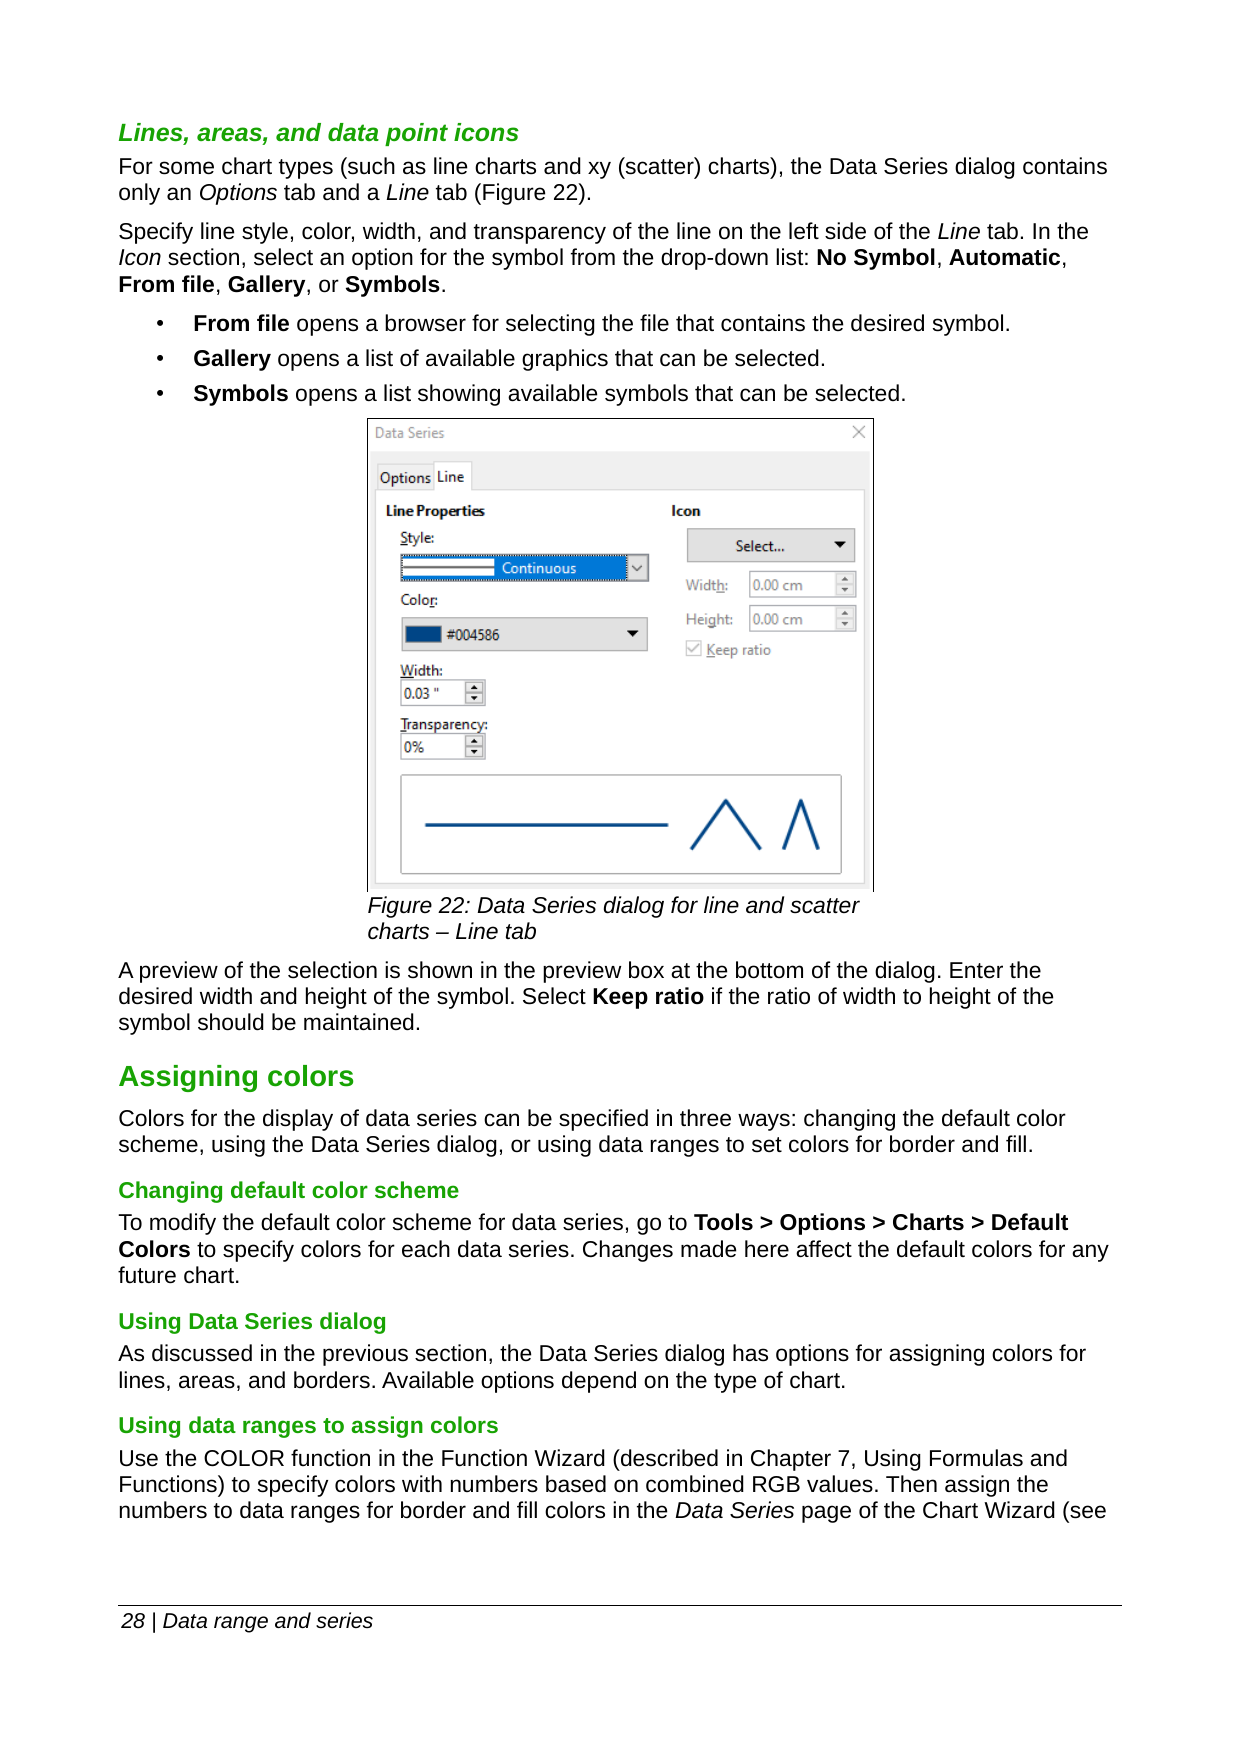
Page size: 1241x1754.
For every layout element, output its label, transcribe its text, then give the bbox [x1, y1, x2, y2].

text For some chart types (such as line charts and xy (scatter) charts), the Data Series dialog contains only an Options tab and a Line tab (Figure 22). [118, 153, 1122, 206]
picture [370, 421, 870, 889]
text As discussed in the previous section, the Data Series dialog has options for assigning colors for lines, areas, and borders. Available options depend on the type of chart. [118, 1340, 1122, 1393]
list Gallery opens a list of available graphics that can be selected. [156, 345, 1122, 371]
subtitle Changing default color scheme [118, 1177, 1122, 1203]
text A preview of the selection is shown in the preview box at the bottom of the dialog. Enter the desired width and height of the symbol. Select Keep ratio if the ratio of width to height of the symbol should be maintained. [118, 957, 1122, 1036]
text Colors for the display of data series can be specified in three ways: changing the default color scheme, using the Data Series dialog, or using data ranges to set colors for border and fill. [118, 1105, 1122, 1157]
list From file opens a browser for selecting the file that contains the desired symbol. [156, 309, 1122, 336]
text Figure 22: Data Series dialog for line and scatter charts – Line tab [367, 419, 873, 945]
subtitle Assigning colors [118, 1059, 1122, 1093]
text Specify line style, color, width, and transparency of the line on the left side of the Line tab. In the Icon section, select an option for the symbol from the drop-down list: No Symbol, Automatic, From file, Gallery, or Symbols. [118, 218, 1122, 297]
list Symbols opens a list showing available symbols that can be selected. [156, 380, 1122, 406]
text Use the COLOR function in the Function Wizard (described in Chapter 7, Using Formulas and Functions) to specify colors with numbers based on combined RGB values. Then assign the numbers to data ranges for border and fill colors in the Data Series page of the Chart Wizard (see [118, 1445, 1122, 1524]
subtitle Using data ranges to assign colors [118, 1412, 1122, 1439]
text To modify the default color scheme for data series, go to Tools > Options > Charts > Default Colors to specify colors for each data series. Changes made here affect the default colors for any future chart. [118, 1209, 1122, 1288]
subtitle Using Data Series dialog [118, 1308, 1122, 1334]
subtitle Lines, areas, and data point icons [118, 118, 1122, 147]
